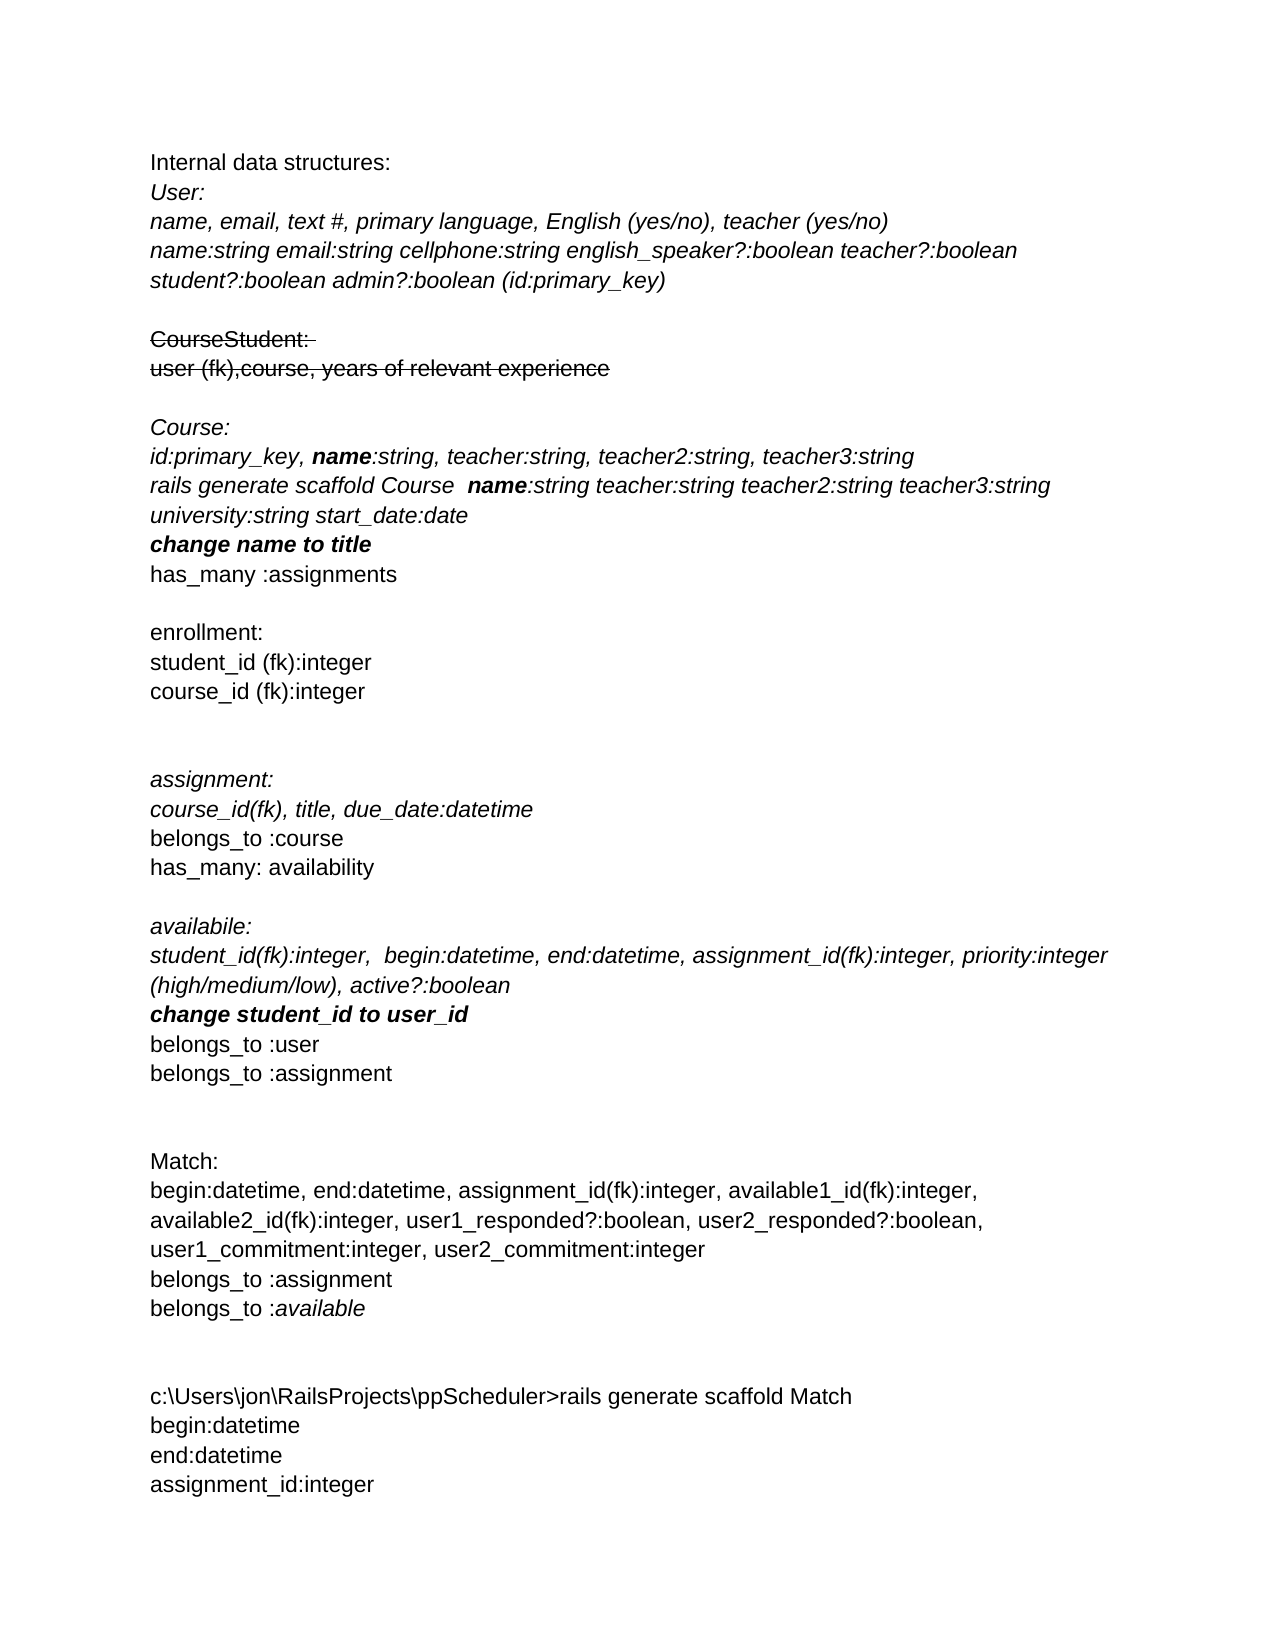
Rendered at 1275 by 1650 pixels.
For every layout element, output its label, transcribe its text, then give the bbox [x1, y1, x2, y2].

text course_id(fk), title, due_date:datetime [150, 796, 1125, 822]
text Course: [150, 414, 1125, 440]
text course_id (fk):integer [150, 679, 1125, 704]
text begin:datetime, end:datetime, assignment_id(fk):integer, available1_id(fk):integer, available2_id(fk):integer, user1_responded?:boolean, user2_responded?:boolean, user1_commitment:integer, user2_commitment:integer [150, 1178, 1125, 1262]
text id:primary_key, name:string, teacher:string, teacher2:string, teacher3:string [150, 444, 1125, 469]
text Match: [150, 1149, 1125, 1174]
text Internal data structures: [150, 150, 1125, 176]
text student_id(fk):integer, begin:datetime, end:datetime, assignment_id(fk):integer, priority:integer (high/medium/low), active?:boolean [150, 943, 1125, 998]
text begin:datetime [150, 1413, 1125, 1439]
text assignment: [150, 767, 1125, 792]
text availabile: [150, 914, 1125, 939]
text has_many: availability [150, 855, 1125, 881]
text student_id (fk):integer [150, 649, 1125, 675]
text belongs_to :user [150, 1031, 1125, 1057]
text change name to title [150, 532, 1125, 557]
text belongs_to :assignment [150, 1266, 1125, 1292]
text c:\Users\jon\RailsProjects\ppScheduler>rails generate scaffold Match [150, 1384, 1125, 1409]
text enrollment: [150, 620, 1125, 646]
text has_many :assignments [150, 561, 1125, 587]
text rails generate scaffold Course name:string teacher:string teacher2:string teacher3:string university:string start_date:date [150, 473, 1125, 528]
text CourseStudent: [150, 326, 1125, 352]
text name, email, text #, primary language, English (yes/no), teacher (yes/no) [150, 209, 1125, 234]
text belongs_to :course [150, 826, 1125, 851]
text User: [150, 179, 1125, 205]
text name:string email:string cellphone:string english_speaker?:boolean teacher?:boolean student?:boolean admin?:boolean (id:primary_key) [150, 238, 1125, 293]
text assignment_id:integer [150, 1472, 1125, 1497]
text end:datetime [150, 1442, 1125, 1468]
text belongs_to :available [150, 1296, 1125, 1321]
text belongs_to :assignment [150, 1061, 1125, 1086]
text change student_id to user_id [150, 1002, 1125, 1027]
text user (fk),course, years of relevant experience [150, 356, 1125, 381]
